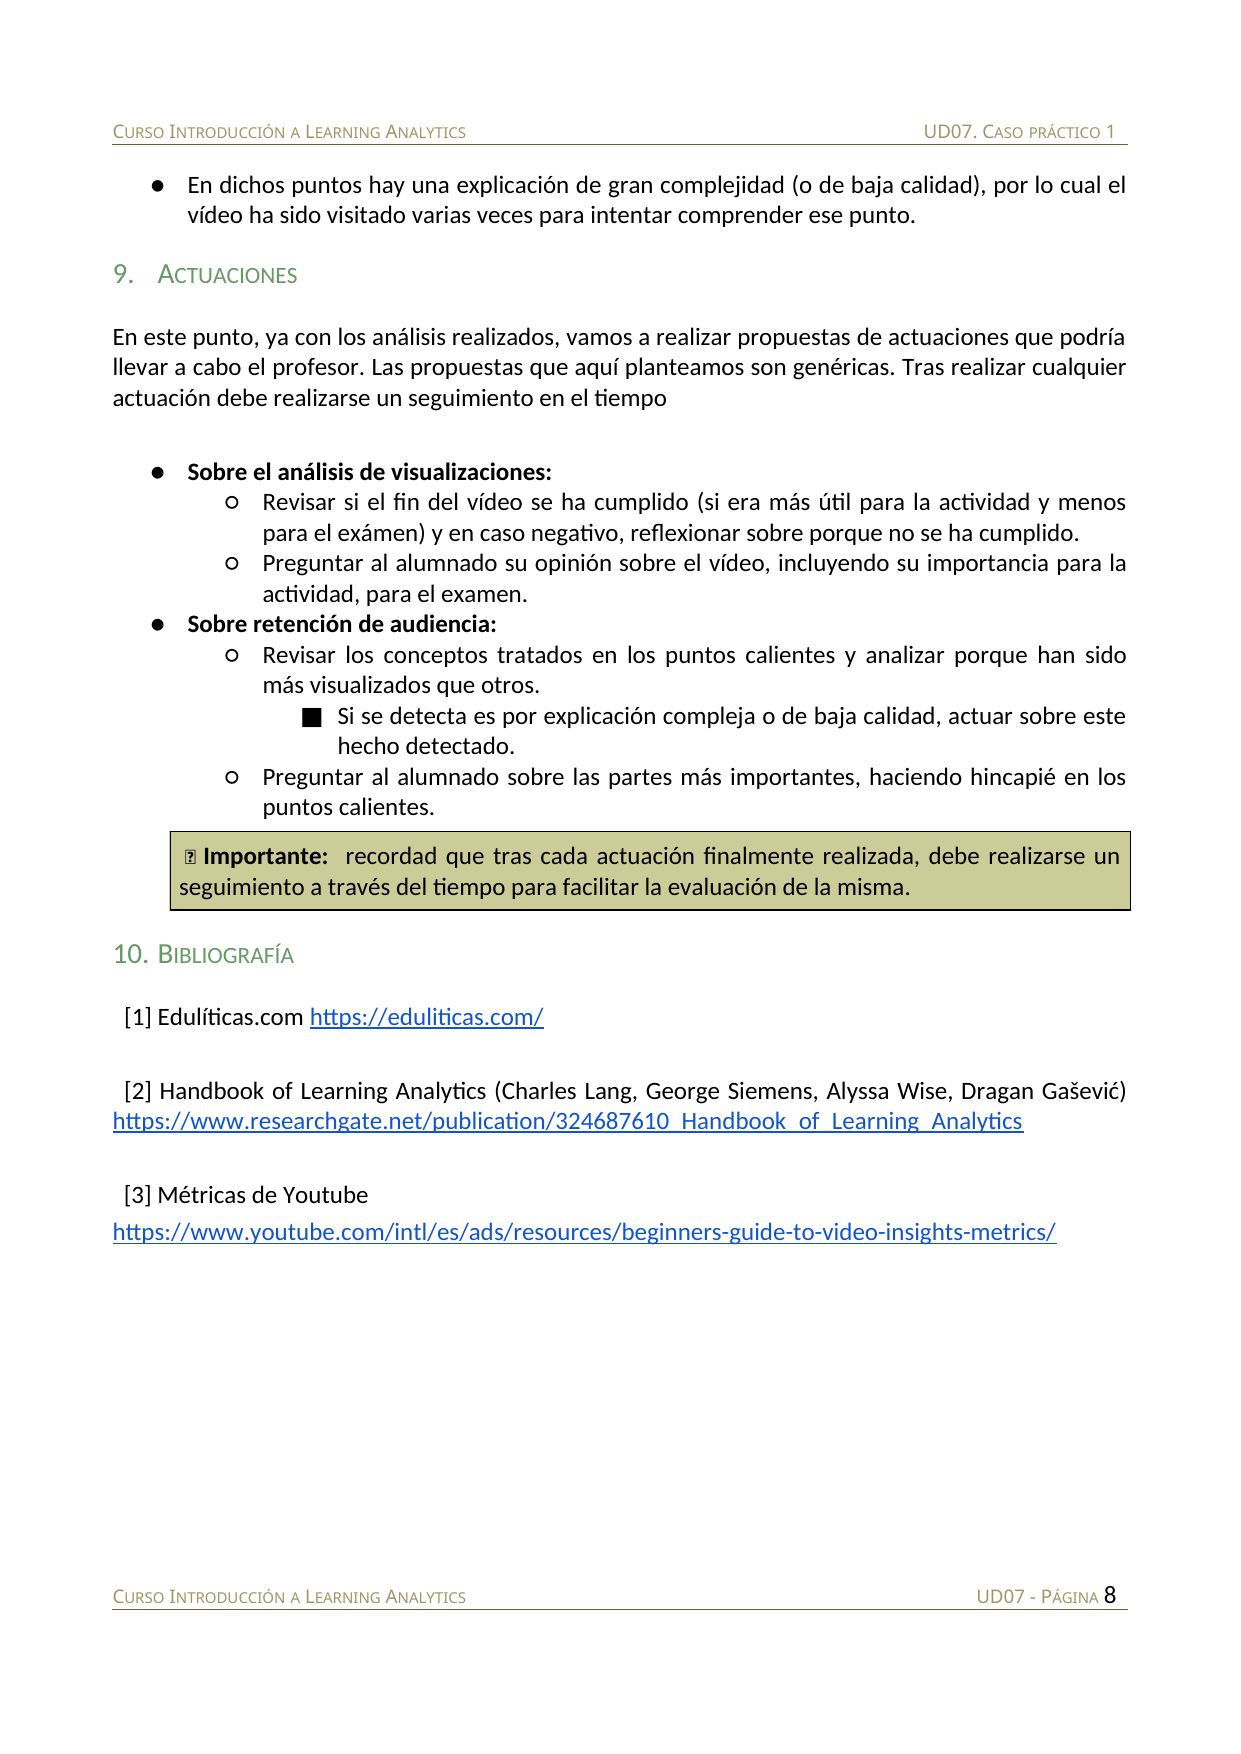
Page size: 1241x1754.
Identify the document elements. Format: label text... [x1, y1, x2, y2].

text [2] Handbook of Learning Analytics (Charles Lang, George Siemens, Alyssa Wise, Dragan Gašević) https://www.researchgate.net/publication/324687610_Handbook_of_Learning_Analytics [112, 1075, 1128, 1136]
text https://www.youtube.com/intl/es/ads/resources/beginners-guide-to-video-insights-metrics/ [112, 1216, 1128, 1247]
text [1] Edulíticas.com https://eduliticas.com/ [112, 1001, 1128, 1032]
text En este punto, ya con los análisis realizados, vamos a realizar propuestas de actuaciones que podría llevar a cabo el profesor. Las propuestas que aquí planteamos son genéricas. Tras realizar cualquier actuación debe realizarse un seguimiento en el tiempo [112, 321, 1128, 412]
list Preguntar al alumnado su opinión sobre el vídeo, incluyendo su importancia para la actividad, para el examen. [225, 547, 1128, 608]
list Sobre retención de audiencia: [150, 608, 1128, 639]
list En dichos puntos hay una explicación de gran complejidad (o de baja calidad), por lo cual el vídeo ha sido visitado varias veces para intentar comprender ese punto. [150, 169, 1128, 230]
list Sobre el análisis de visualizaciones: [150, 456, 1128, 486]
list Revisar si el fin del vídeo se ha cumplido (si era más útil para la actividad y menos para el exámen) y en caso negativo, reflexionar sobre porque no se ha cumplido. [225, 486, 1128, 547]
list Preguntar al alumnado sobre las partes más importantes, haciendo hincapié en los puntos calientes. [225, 761, 1128, 822]
text [3] Métricas de Youtube [112, 1179, 1128, 1210]
list Si se detecta es por explicación compleja o de baja calidad, actuar sobre este hecho detectado. [300, 700, 1128, 761]
subtitle Bibliografía [112, 935, 1128, 971]
list Revisar los conceptos tratados en los puntos calientes y analizar porque han sido más visualizados que otros. [225, 639, 1128, 700]
subtitle Actuaciones [112, 255, 1128, 291]
text 📖 Importante: recordad que tras cada actuación finalmente realizada, debe realizarse un seguimiento a través del tiempo para facilitar la evaluación de la misma. [171, 832, 1130, 909]
